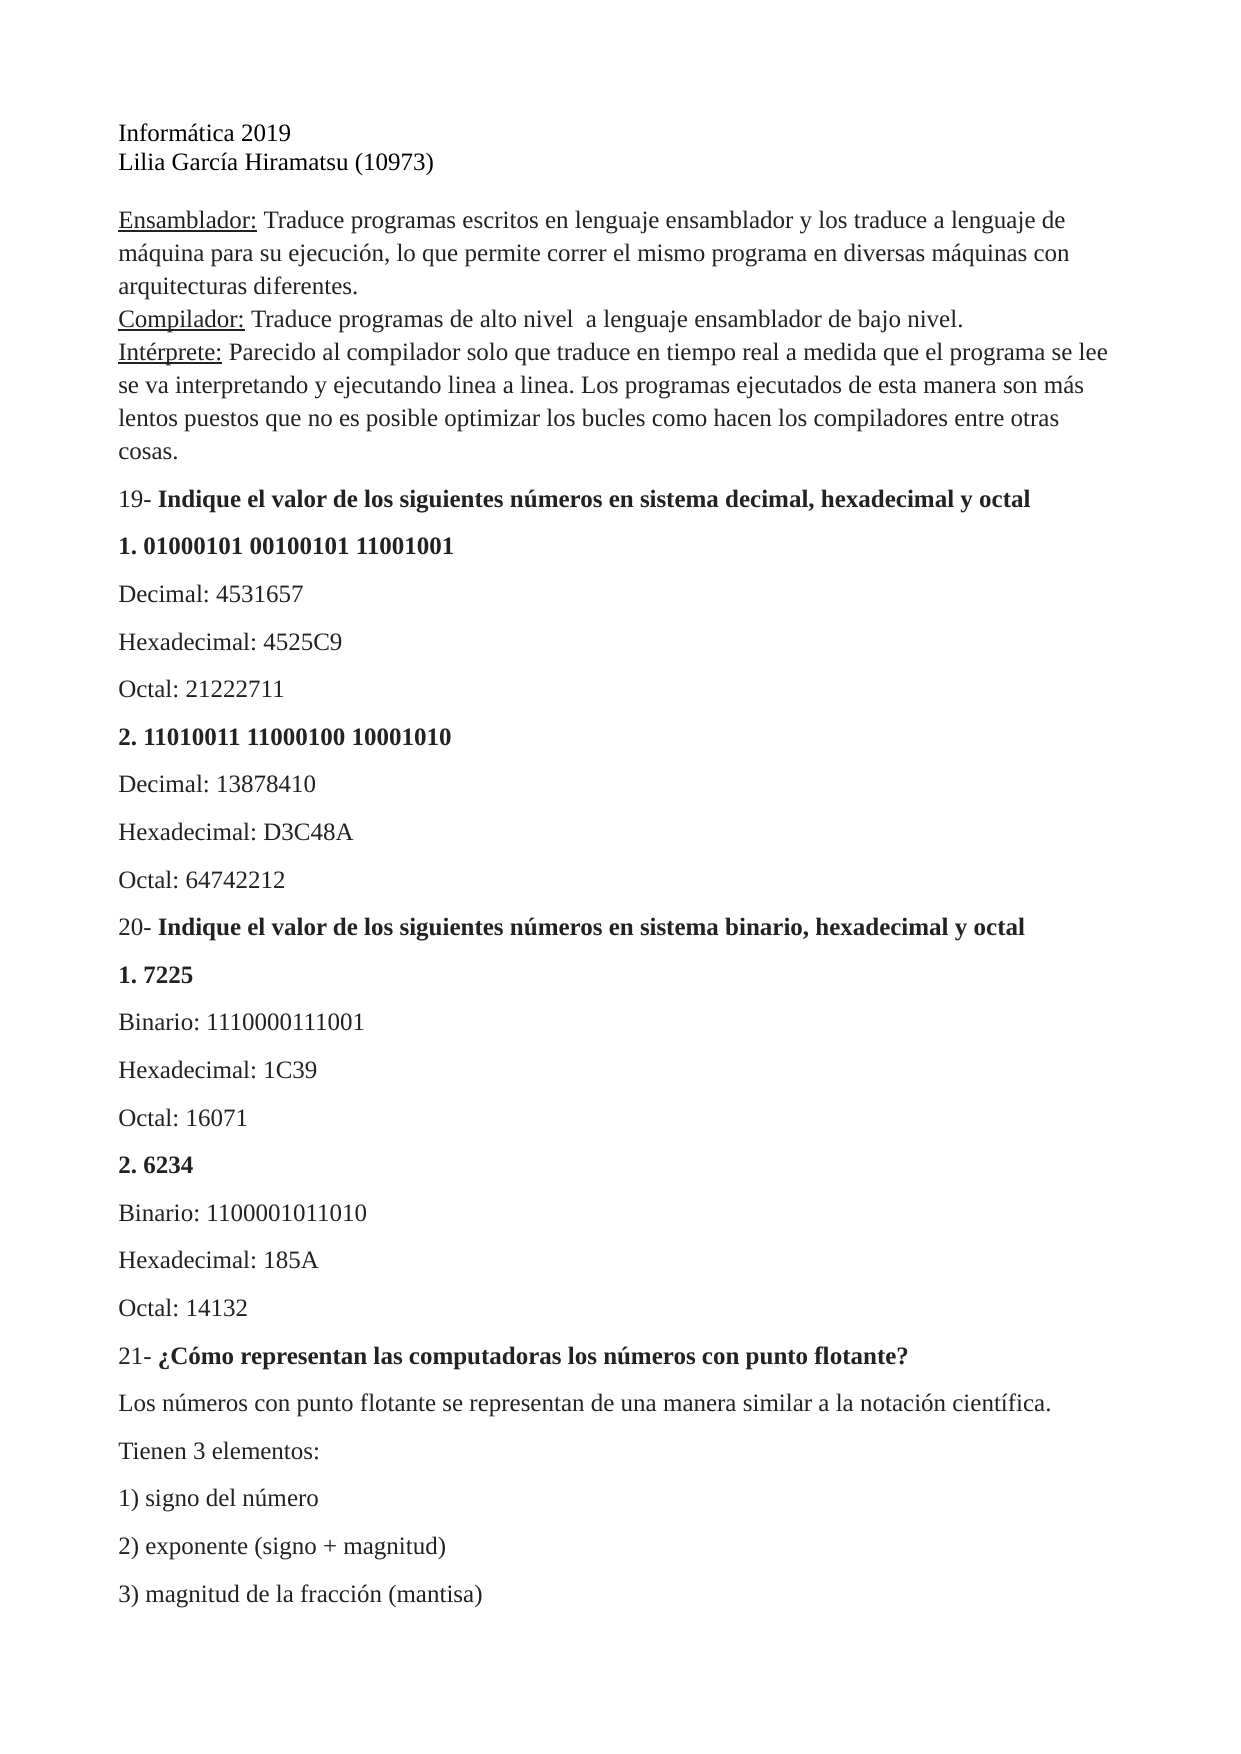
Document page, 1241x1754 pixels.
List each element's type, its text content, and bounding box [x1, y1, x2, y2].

text Binario: 1100001011010 [118, 1198, 1122, 1227]
text Los números con punto flotante se representan de una manera similar a la notación científica. [118, 1388, 1122, 1417]
text Decimal: 4531657 [118, 579, 1122, 608]
text Octal: 14132 [118, 1293, 1122, 1322]
text 20- Indique el valor de los siguientes números en sistema binario, hexadecimal y octal [118, 912, 1122, 941]
text Hexadecimal: 1C39 [118, 1055, 1122, 1084]
text 1. 01000101 00100101 11001001 [118, 531, 1122, 560]
text Octal: 21222711 [118, 674, 1122, 703]
text Binario: 1110000111001 [118, 1007, 1122, 1036]
text 1) signo del número [118, 1483, 1122, 1512]
text Ensamblador: Traduce programas escritos en lenguaje ensamblador y los traduce a lenguaje de máquina para su ejecución, lo que permite correr el mismo programa en diversas máquinas con arquitecturas diferentes. Compilador: Traduce programas de alto nivel a lenguaje ensamblador de bajo nivel. Intérprete: Parecido al compilador solo que traduce en tiempo real a medida que el programa se lee se va interpretando y ejecutando linea a linea. Los programas ejecutados de esta manera son más lentos puestos que no es posible optimizar los bucles como hacen los compiladores entre otras cosas. [118, 205, 1122, 465]
text 2. 6234 [118, 1150, 1122, 1179]
text Hexadecimal: 185A [118, 1246, 1122, 1274]
text 21- ¿Cómo representan las computadoras los números con punto flotante? [118, 1341, 1122, 1369]
text 19- Indique el valor de los siguientes números en sistema decimal, hexadecimal y octal [118, 484, 1122, 513]
text 2) exponente (signo + magnitud) [118, 1531, 1122, 1560]
text Tienen 3 elementos: [118, 1436, 1122, 1465]
text Decimal: 13878410 [118, 769, 1122, 798]
text 1. 7225 [118, 960, 1122, 989]
text 2. 11010011 11000100 10001010 [118, 722, 1122, 751]
text Hexadecimal: 4525C9 [118, 627, 1122, 655]
text 3) magnitud de la fracción (mantisa) [118, 1579, 1122, 1607]
text Hexadecimal: D3C48A [118, 817, 1122, 846]
text Octal: 64742212 [118, 865, 1122, 893]
text Octal: 16071 [118, 1103, 1122, 1131]
